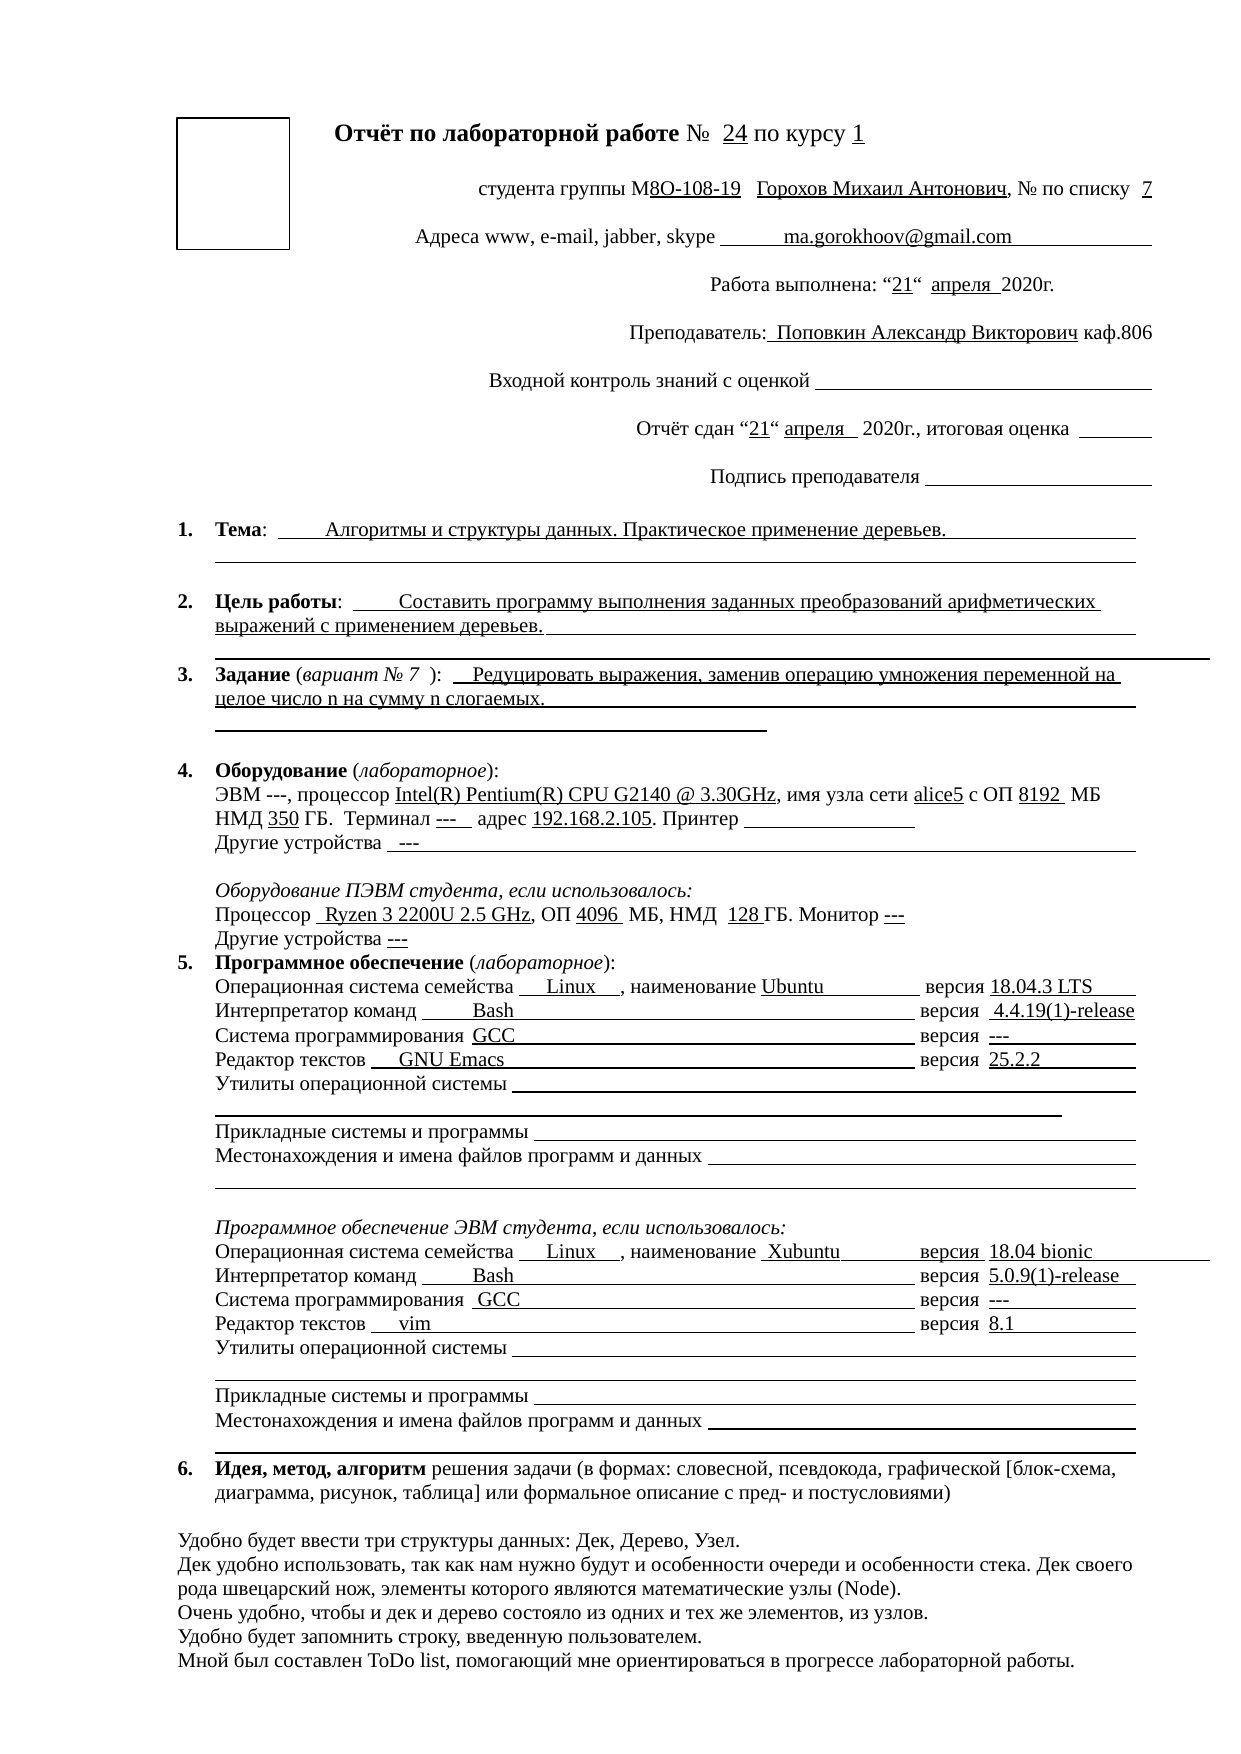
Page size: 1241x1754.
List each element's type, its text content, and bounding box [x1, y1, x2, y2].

text Процессор Ryzen 3 2200U 2.5 GHz, ОП 4096 МБ, НМД 128 ГБ. Монитор --- [215, 902, 1152, 926]
table_header [166, 118, 334, 488]
list Идея, метод, алгоритм решения задачи (в формах: словесной, псевдокода, графической [блок-схема, диаграмма, рисунок, таблица] или формальное описание с пред- и постусловиями) [177, 1456, 1152, 1504]
text Редактор текстов vim версия 8.1 [215, 1311, 1152, 1335]
text Интерпретатор команд Bash версия 4.4.19(1)-release [215, 998, 1152, 1022]
list Задание (вариант № 7 ): Редуцировать выражения, заменив операцию умножения переменной на целое число n на сумму n слогаемых. [177, 662, 1152, 734]
text Редактор текстов GNU Emacs версия 25.2.2 [215, 1047, 1152, 1071]
list Цель работы: Составить программу выполнения заданных преобразований арифметических выражений с применением деревьев. [177, 589, 1152, 662]
list Тема: Алгоритмы и структуры данных. Практическое применение деревьев. [177, 517, 1152, 565]
text НМД 350 ГБ. Терминал --- адрес 192.168.2.105. Принтер [215, 806, 1152, 830]
text Операционная система семейства Linux , наименование Ubuntu версия 18.04.3 LTS [215, 974, 1152, 998]
text Дек удобно использовать, так как нам нужно будут и особенности очереди и особенности стека. Дек своего рода швецарский нож, элементы которого являются математические узлы (Node). [177, 1552, 1152, 1600]
text Утилиты операционной системы [215, 1071, 1152, 1119]
text Другие устройства --- [215, 830, 1152, 854]
text Система программирования GСC версия --- [215, 1287, 1152, 1311]
text Оборудование ПЭВМ студента, если использовалось: [215, 878, 1152, 902]
list Программное обеспечение (лабораторное): [177, 950, 1152, 974]
text Прикладные системы и программы [215, 1383, 1152, 1407]
text Система программирования GCC версия --- [215, 1022, 1152, 1047]
text Утилиты операционной системы [215, 1335, 1152, 1383]
text Мной был составлен ToDo list, помогающий мне ориентироваться в прогрессе лабораторной работы. [177, 1648, 1152, 1672]
table_header Отчёт по лабораторной работе № 24 по курсу 1 студента группы M8O-108-19 Горохов Михаил Антонович, № по списку 7 Адреса www, e-mail, jabber, skype ma.gorokhoov@gmail.com Работа выполнена: “21“ апреля 2020г. Преподаватель: Поповкин Александр Викторович каф.806 Входной контроль знаний с оценкой Отчёт сдан “21“ апреля 2020г., итоговая оценка Подпись преподавателя [334, 118, 1152, 488]
text Прикладные системы и программы [215, 1119, 1152, 1143]
list Оборудование (лабораторное): [177, 758, 1152, 782]
text Другие устройства --- [215, 926, 1152, 950]
text Удобно будет ввести три структуры данных: Дек, Дерево, Узел. [177, 1528, 1152, 1552]
text Местонахождения и имена файлов программ и данных [215, 1143, 1152, 1191]
text Программное обеспечение ЭВМ студента, если использовалось: [215, 1215, 1152, 1239]
text Удобно будет запомнить строку, введенную пользователем. [177, 1624, 1152, 1648]
text Очень удобно, чтобы и дек и дерево состояло из одних и тех же элементов, из узлов. [177, 1600, 1152, 1624]
text Операционная система семейства Linux , наименование Xubuntu версия 18.04 bionic [215, 1239, 1152, 1263]
text ЭВМ ---, процессор Intel(R) Pentium(R) CPU G2140 @ 3.30GHz, имя узла сети alice5 с ОП 8192 МБ [215, 782, 1152, 806]
text Местонахождения и имена файлов программ и данных [215, 1407, 1152, 1456]
text Интерпретатор команд Bash версия 5.0.9(1)-release [215, 1263, 1152, 1287]
